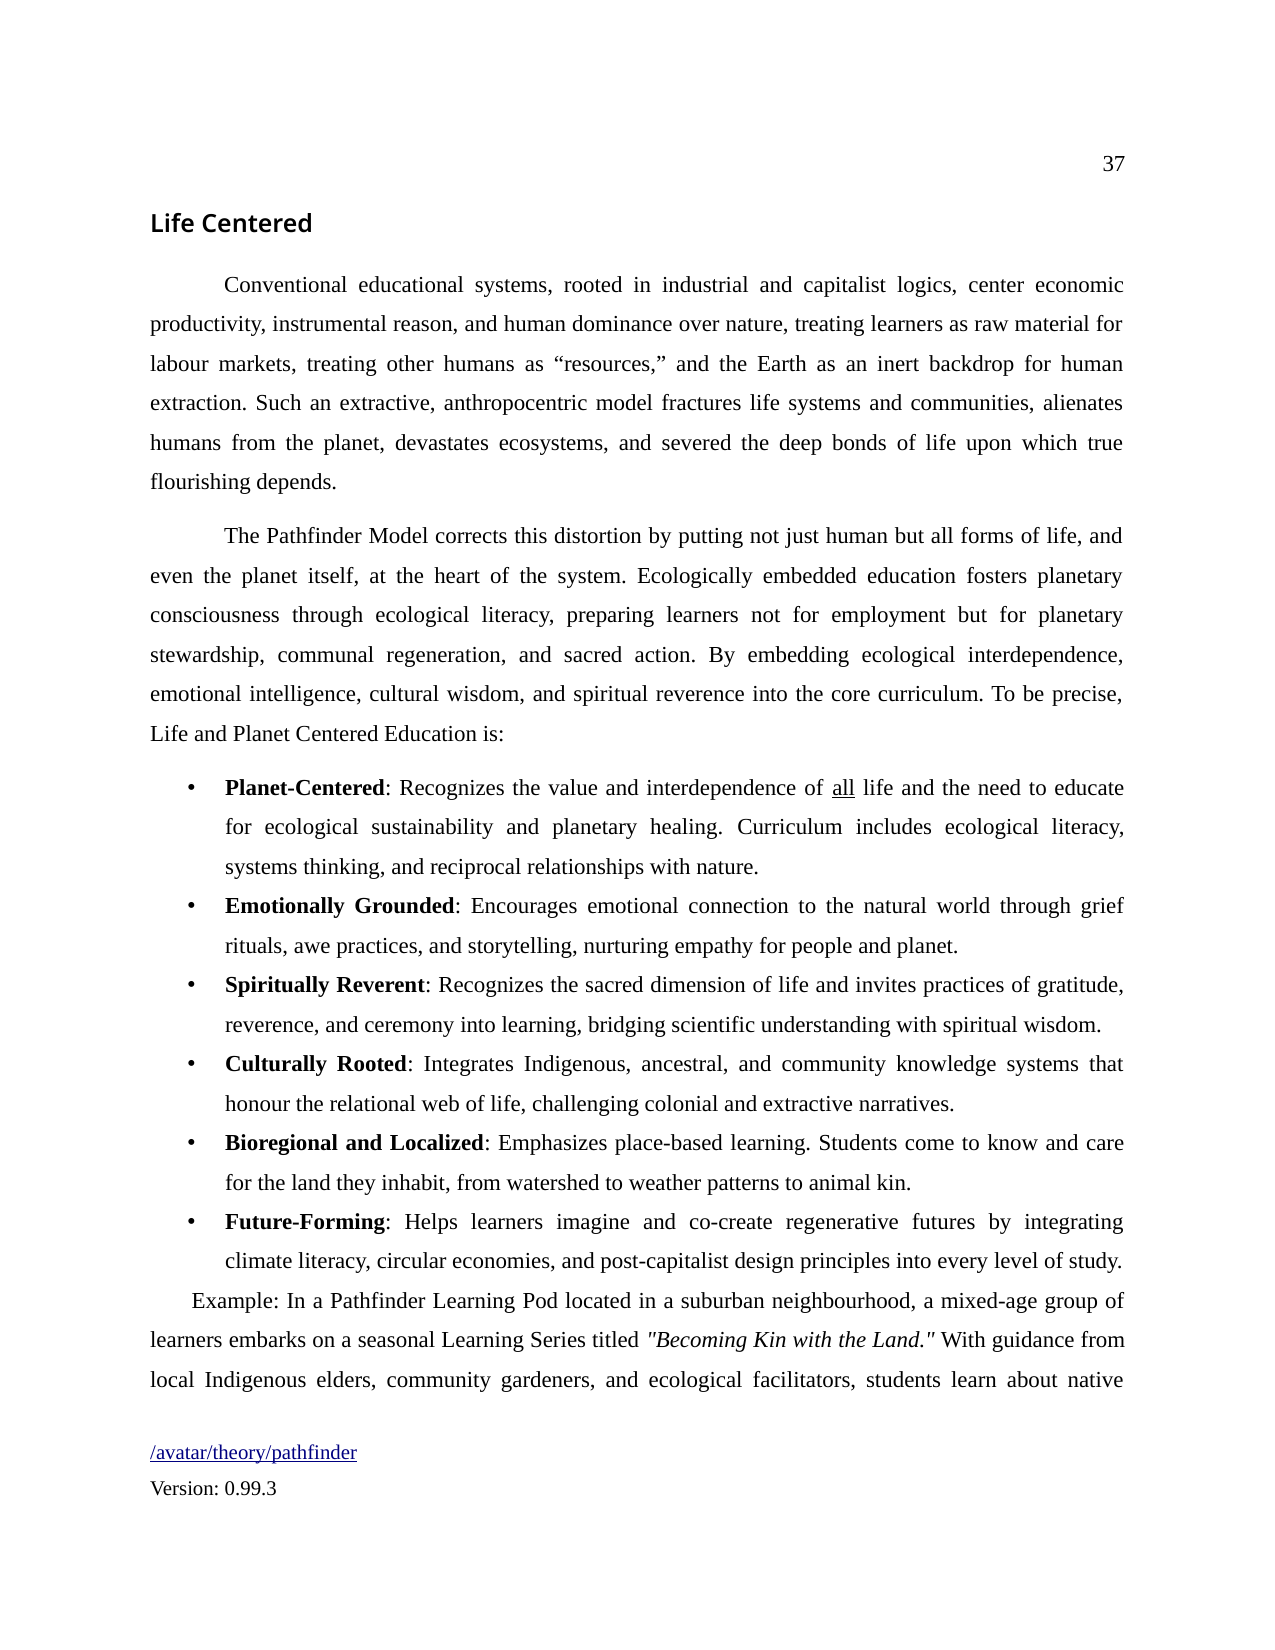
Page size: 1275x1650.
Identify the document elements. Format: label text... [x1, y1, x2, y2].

list Future-Forming: Helps learners imagine and co-create regenerative futures by integrating climate literacy, circular economies, and post-capitalist design principles into every level of study. [187, 1208, 1125, 1274]
text Example: In a Pathfinder Learning Pod located in a suburban neighbourhood, a mixed-age group of learners embarks on a seasonal Learning Series titled "Becoming Kin with the Land." With guidance from local Indigenous elders, community gardeners, and ecological facilitators, students learn about native [150, 1287, 1125, 1392]
text Conventional educational systems, rooted in industrial and capitalist logics, center economic productivity, instrumental reason, and human dominance over nature, treating learners as raw material for labour markets, treating other humans as “resources,” and the Earth as an inert backdrop for human extraction. Such an extractive, anthropocentric model fractures life systems and communities, alienates humans from the planet, devastates ecosystems, and severed the deep bonds of life upon which true flourishing depends. [150, 271, 1125, 495]
text The Pathfinder Model corrects this distortion by putting not just human but all forms of life, and even the planet itself, at the heart of the system. Ecologically embedded education fosters planetary consciousness through ecological literacy, preparing learners not for employment but for planetary stewardship, communal regeneration, and sacred action. By embedding ecological interdependence, emotional intelligence, cultural wisdom, and spiritual reverence into the core curriculum. To be precise, Life and Planet Centered Education is: [150, 522, 1125, 746]
list Planet-Centered: Recognizes the value and interdependence of all life and the need to educate for ecological sustainability and planetary healing. Curriculum includes ecological literacy, systems thinking, and reciprocal relationships with nature. [187, 774, 1125, 879]
list Culturally Rooted: Integrates Indigenous, ancestral, and community knowledge systems that honour the relational web of life, challenging colonial and extractive narratives. [187, 1050, 1125, 1116]
list Emotionally Grounded: Encourages emotional connection to the natural world through grief rituals, awe practices, and storytelling, nurturing empathy for people and planet. [187, 892, 1125, 958]
list Spiritually Reverent: Recognizes the sacred dimension of life and invites practices of gratitude, reverence, and ceremony into learning, bridging scientific understanding with spiritual wisdom. [187, 971, 1125, 1037]
subtitle Life Centered [150, 206, 1125, 240]
list Bioregional and Localized: Emphasizes place-based learning. Students come to know and care for the land they inhabit, from watershed to weather patterns to animal kin. [187, 1129, 1125, 1195]
